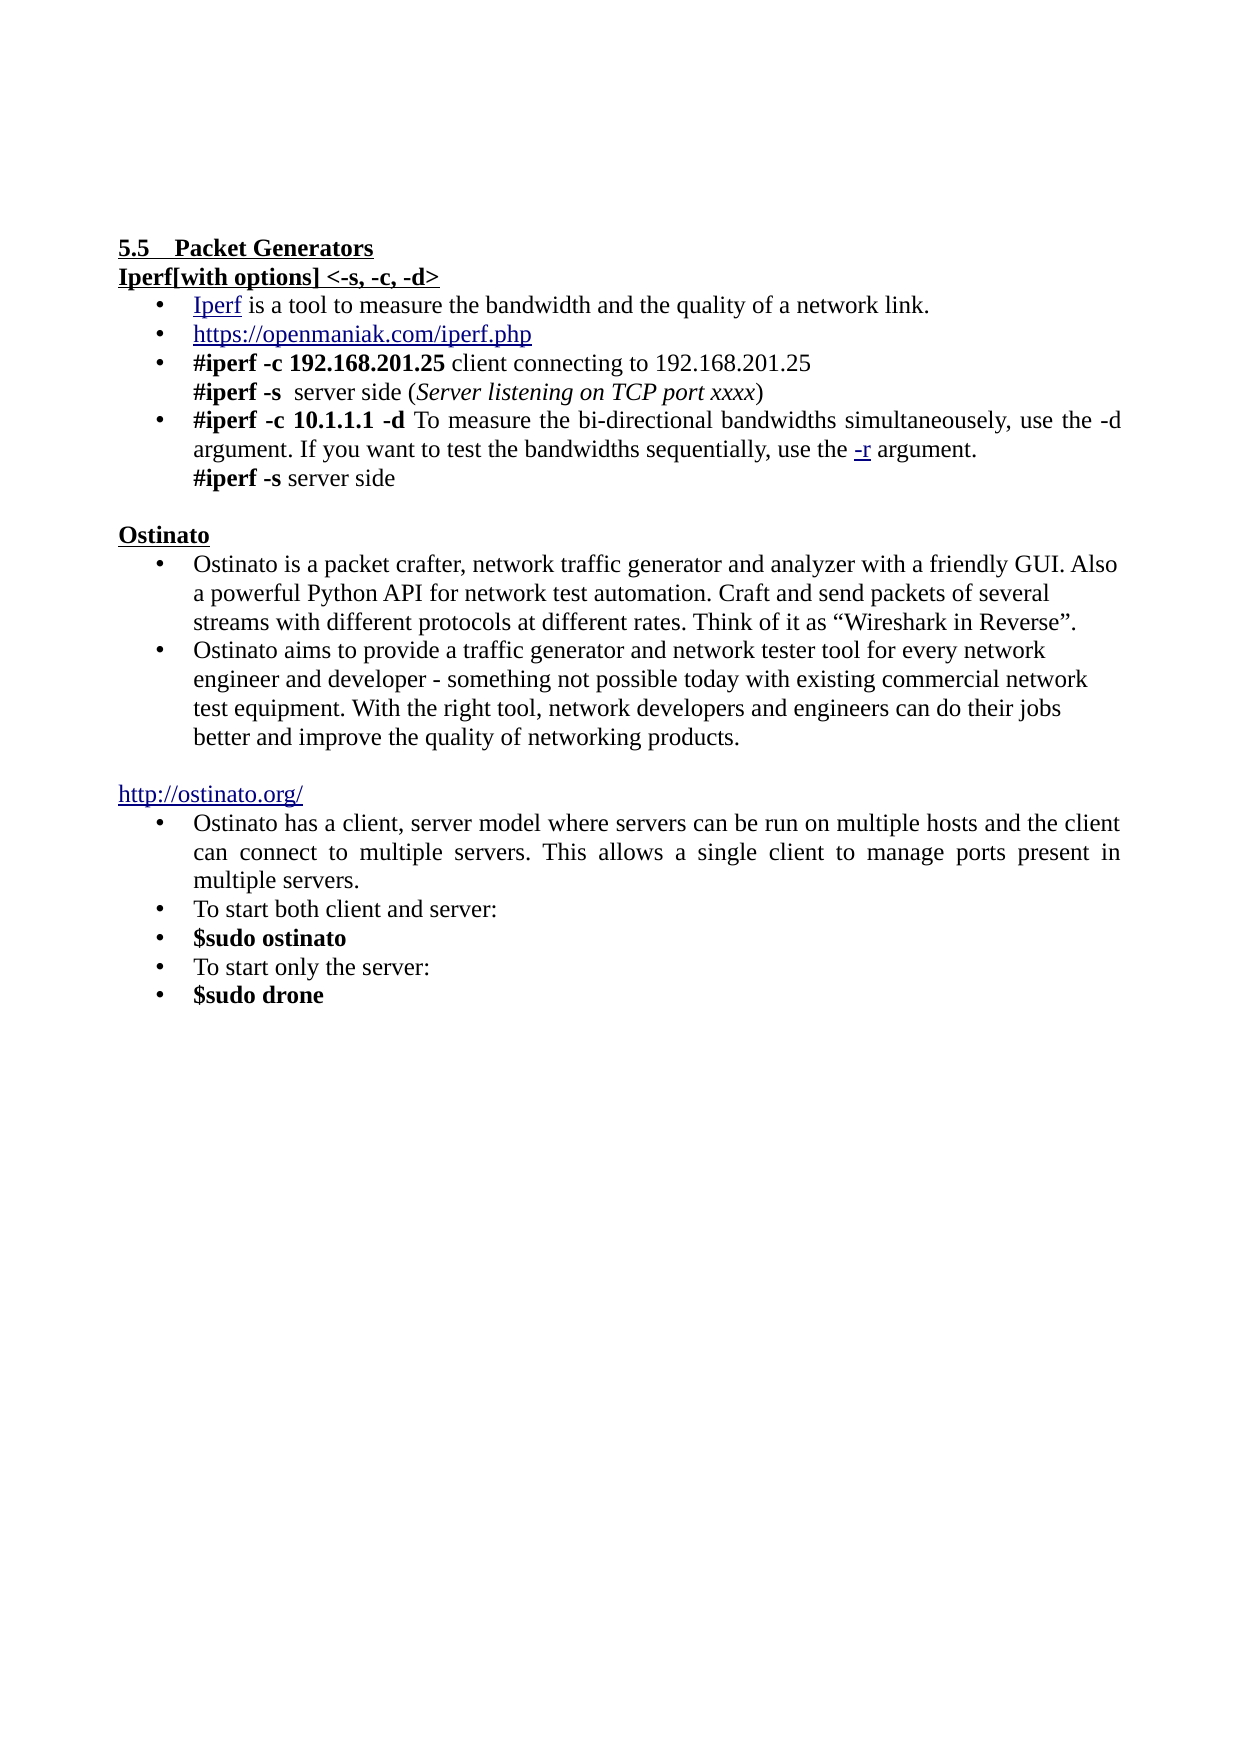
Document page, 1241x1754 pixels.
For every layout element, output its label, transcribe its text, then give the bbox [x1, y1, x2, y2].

list $sudo ostinato [156, 923, 1122, 952]
list Iperf is a tool to measure the bandwidth and the quality of a network link. [156, 291, 1122, 319]
text http://ostinato.org/ [118, 779, 1122, 808]
list Ostinato has a client, server model where servers can be run on multiple hosts and the client can connect to multiple servers. This allows a single client to manage ports present in multiple servers. [156, 808, 1122, 894]
list To start only the server: [156, 952, 1122, 981]
list #iperf -s server side (Server listening on TCP port xxxx) [156, 377, 1122, 406]
list https://openmaniak.com/iperf.php [156, 319, 1122, 348]
list Ostinato aims to provide a traffic generator and network tester tool for every network engineer and developer - something not possible today with existing commercial network test equipment. With the right tool, network developers and engineers can do their jobs better and improve the quality of networking products. [156, 636, 1122, 751]
list Ostinato is a packet crafter, network traffic generator and analyzer with a friendly GUI. Also a powerful Python API for network test automation. Craft and send packets of several streams with different protocols at different rates. Think of it as “Wireshark in Reverse”. [156, 549, 1122, 636]
text 5.5 Packet Generators [118, 233, 1122, 262]
list #iperf -c 192.168.201.25 client connecting to 192.168.201.25 [156, 348, 1122, 377]
text Ostinato [118, 521, 1122, 549]
list To start both client and server: [156, 894, 1122, 923]
list #iperf -c 10.1.1.1 -d To measure the bi-directional bandwidths simultaneousely, use the -d argument. If you want to test the bandwidths sequentially, use the -r argument. [156, 406, 1122, 463]
list $sudo drone [156, 981, 1122, 1009]
list #iperf -s server side [156, 463, 1122, 492]
text Iperf[with options] <-s, -c, -d> [118, 262, 1122, 291]
